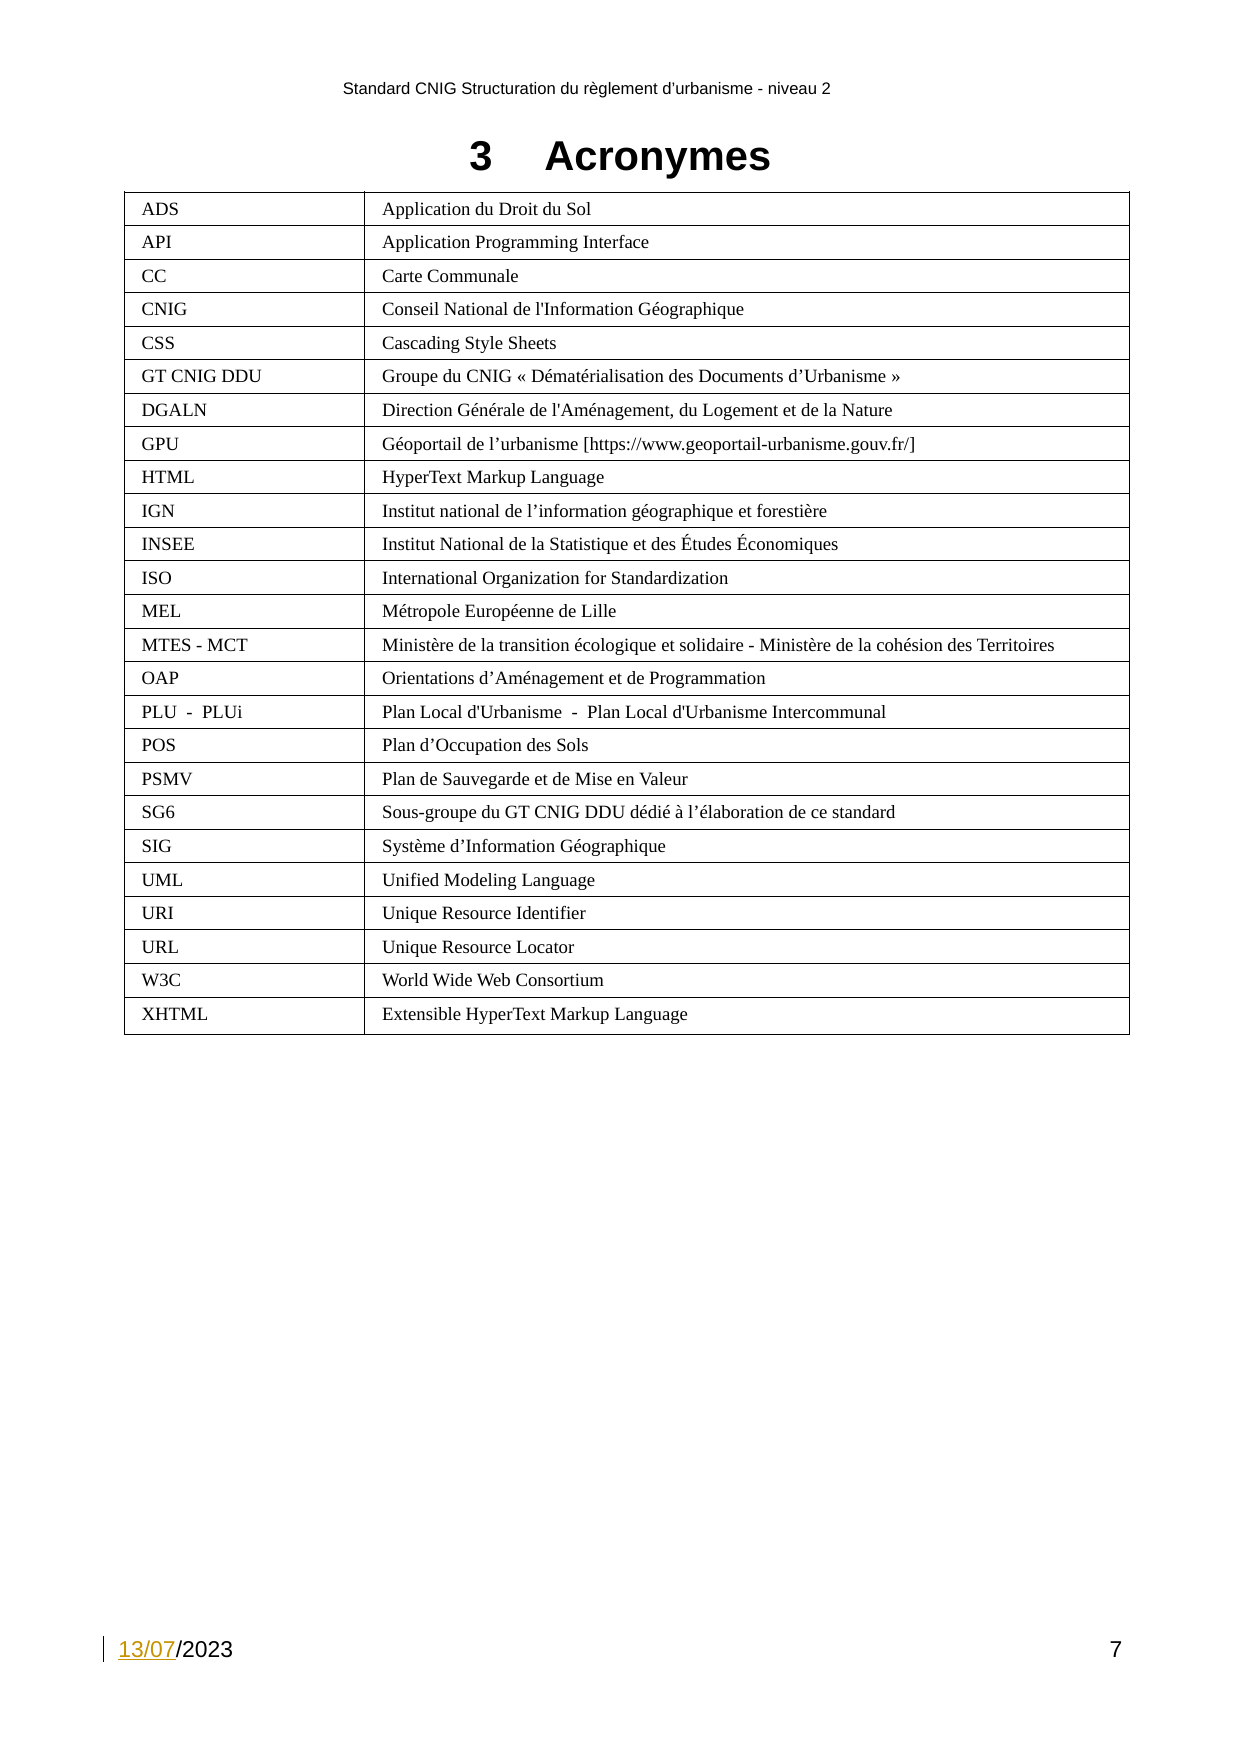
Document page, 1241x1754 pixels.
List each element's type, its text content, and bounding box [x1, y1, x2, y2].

table_cell POS [125, 729, 364, 762]
table_cell Unique Resource Locator [365, 930, 1129, 963]
table_cell IGN [125, 494, 364, 527]
table_cell GPU [125, 427, 364, 460]
table_cell Conseil National de l'Information Géographique [365, 293, 1129, 326]
table_cell Institut national de l’information géographique et forestière [365, 494, 1129, 527]
table_header Application du Droit du Sol [365, 193, 1129, 225]
table_cell PLU - PLUi [125, 696, 364, 728]
table_cell SIG [125, 830, 364, 862]
table_cell CNIG [125, 293, 364, 326]
table_cell Extensible HyperText Markup Language [365, 998, 1129, 1034]
table_cell PSMV [125, 763, 364, 795]
table_cell Unique Resource Identifier [365, 897, 1129, 929]
table_cell MTES - MCT [125, 629, 364, 661]
table_cell CSS [125, 327, 364, 359]
table_cell SG6 [125, 796, 364, 829]
table_cell International Organization for Standardization [365, 561, 1129, 594]
table_cell Carte Communale [365, 260, 1129, 292]
table_cell Système d’Information Géographique [365, 830, 1129, 862]
table_cell Unified Modeling Language [365, 863, 1129, 896]
table_cell UML [125, 863, 364, 896]
table_cell OAP [125, 662, 364, 694]
table_cell HyperText Markup Language [365, 461, 1129, 493]
table_cell INSEE [125, 528, 364, 560]
table_cell URL [125, 930, 364, 963]
table_cell XHTML [125, 998, 364, 1034]
subtitle Acronymes [118, 131, 1122, 179]
table_cell Plan d’Occupation des Sols [365, 729, 1129, 762]
table_cell Institut National de la Statistique et des Études Économiques [365, 528, 1129, 560]
table_cell GT CNIG DDU [125, 360, 364, 393]
table_cell Orientations d’Aménagement et de Programmation [365, 662, 1129, 694]
table_cell Application Programming Interface [365, 226, 1129, 258]
table_cell Sous-groupe du GT CNIG DDU dédié à l’élaboration de ce standard [365, 796, 1129, 829]
table_cell Cascading Style Sheets [365, 327, 1129, 359]
table_cell ISO [125, 561, 364, 594]
table_cell Géoportail de l’urbanisme [https://www.geoportail-urbanisme.gouv.fr/] [365, 427, 1129, 460]
table_cell Groupe du CNIG « Dématérialisation des Documents d’Urbanisme » [365, 360, 1129, 393]
table_cell World Wide Web Consortium [365, 964, 1129, 996]
table_cell Métropole Européenne de Lille [365, 595, 1129, 627]
table_cell Plan de Sauvegarde et de Mise en Valeur [365, 763, 1129, 795]
table_cell Plan Local d'Urbanisme - Plan Local d'Urbanisme Intercommunal [365, 696, 1129, 728]
table_cell Ministère de la transition écologique et solidaire - Ministère de la cohésion des Territoires [365, 629, 1129, 661]
table_cell DGALN [125, 394, 364, 426]
table_cell MEL [125, 595, 364, 627]
table_cell Direction Générale de l'Aménagement, du Logement et de la Nature [365, 394, 1129, 426]
table_cell API [125, 226, 364, 258]
table_cell HTML [125, 461, 364, 493]
table_cell URI [125, 897, 364, 929]
table_header ADS [125, 193, 364, 225]
table_cell W3C [125, 964, 364, 996]
table_cell CC [125, 260, 364, 292]
